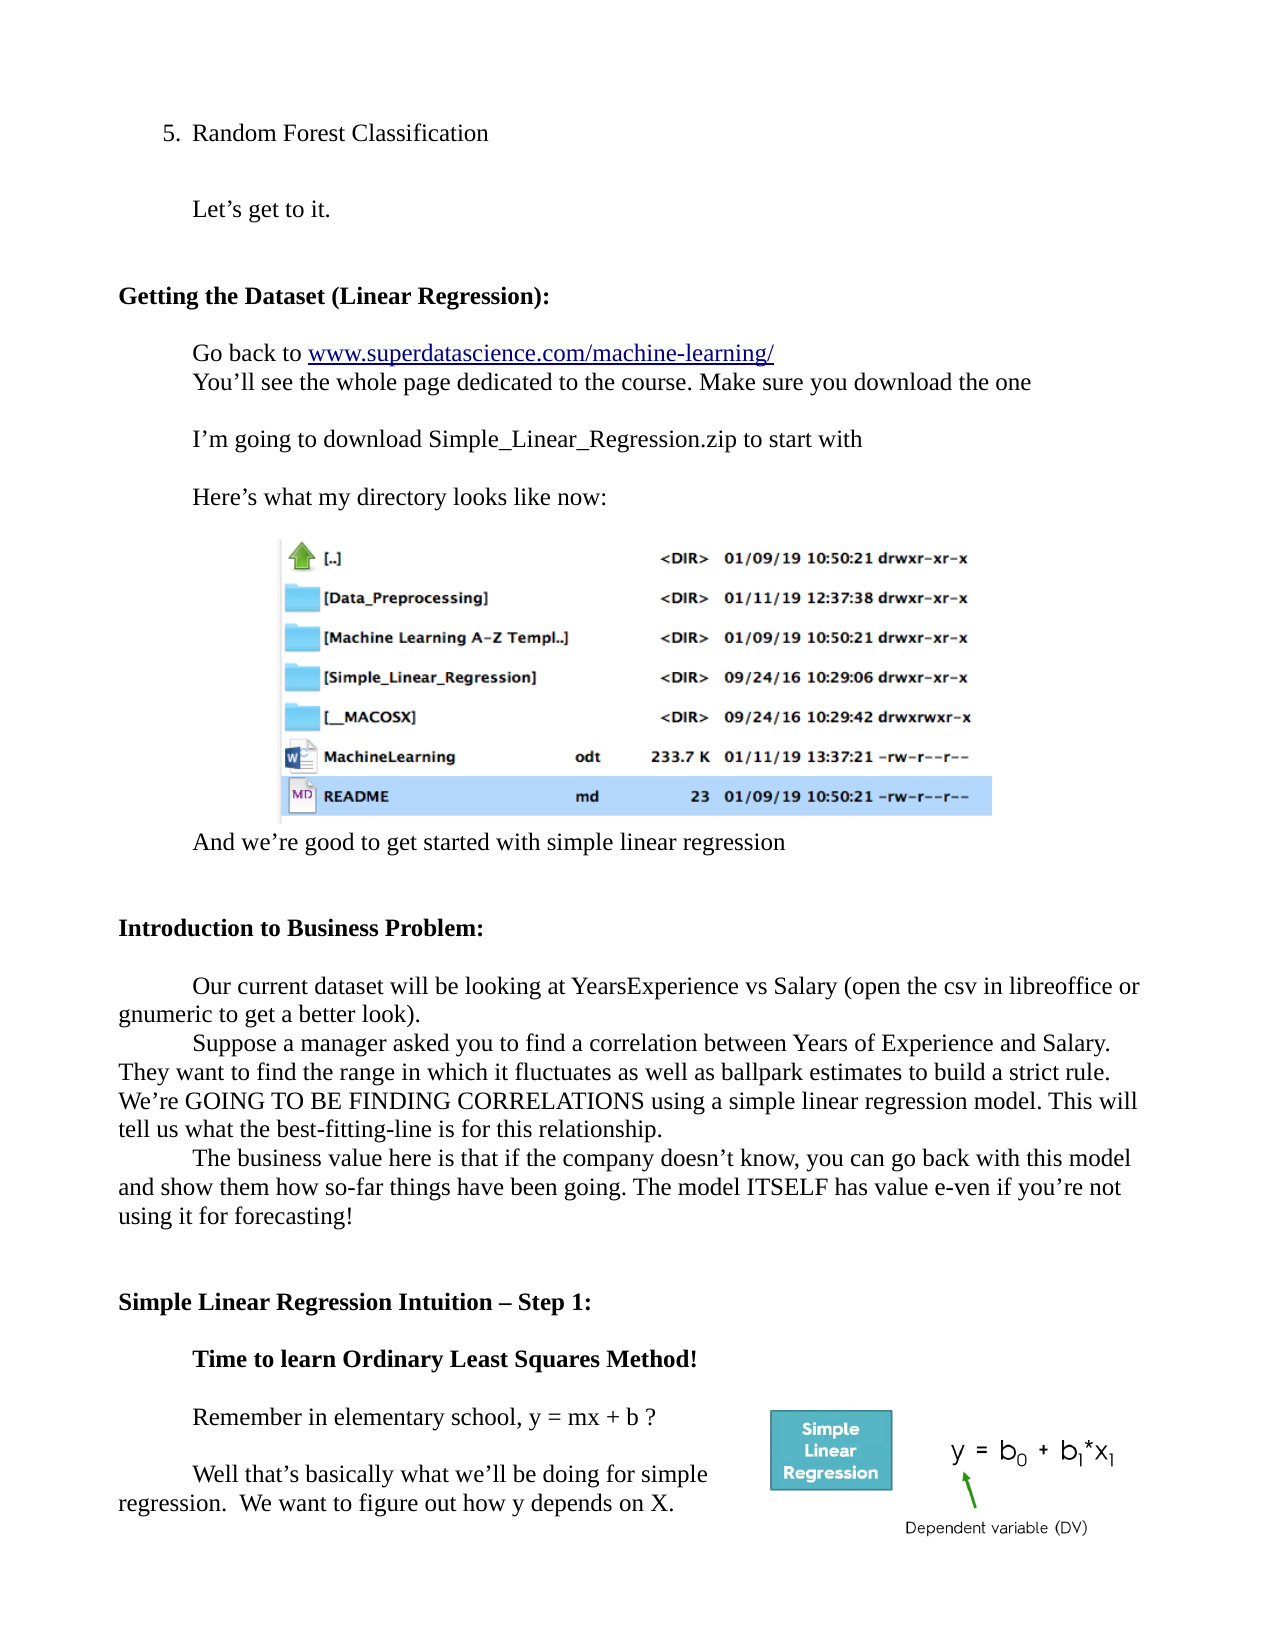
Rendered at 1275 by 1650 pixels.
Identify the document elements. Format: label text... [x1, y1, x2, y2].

text Time to learn Ordinary Least Squares Method! [118, 1344, 1157, 1373]
text Our current dataset will be looking at YearsExperience vs Salary (open the csv in libreoffice or gnumeric to get a better look). [118, 971, 1157, 1028]
text Here’s what my directory looks like now: [118, 482, 1157, 511]
text Getting the Dataset (Linear Regression): [118, 281, 1157, 309]
text Let’s get to it. [118, 194, 1157, 223]
text Go back to www.superdatascience.com/machine-learning/ [118, 338, 1157, 367]
text Suppose a manager asked you to find a correlation between Years of Experience and Salary. They want to find the range in which it fluctuates as well as ballpark estimates to build a strict rule. We’re GOING TO BE FINDING CORRELATIONS using a simple linear regression model. This will tell us what the best-fitting-line is for this relationship. [118, 1028, 1157, 1143]
text I’m going to download Simple_Linear_Regression.zip to start with [118, 424, 1157, 453]
text Well that’s basically what we’ll be doing for simple regression. We want to figure out how y depends on X. [118, 1459, 758, 1517]
text Introduction to Business Problem: [118, 913, 1157, 942]
text You’ll see the whole page dedicated to the course. Make sure you download the one [118, 367, 1157, 396]
picture [277, 539, 998, 824]
list Random Forest Classification [162, 118, 1157, 147]
text Simple Linear Regression Intuition – Step 1: [118, 1287, 1157, 1316]
text And we’re good to get started with simple linear regression [118, 827, 1157, 856]
text The business value here is that if the company doesn’t know, you can go back with this model and show them how so-far things have been going. The model ITSELF has value e-ven if you’re not using it for forecasting! [118, 1143, 1157, 1229]
picture [758, 1398, 1136, 1547]
text Remember in elementary school, y = mx + b ? [118, 1402, 758, 1431]
